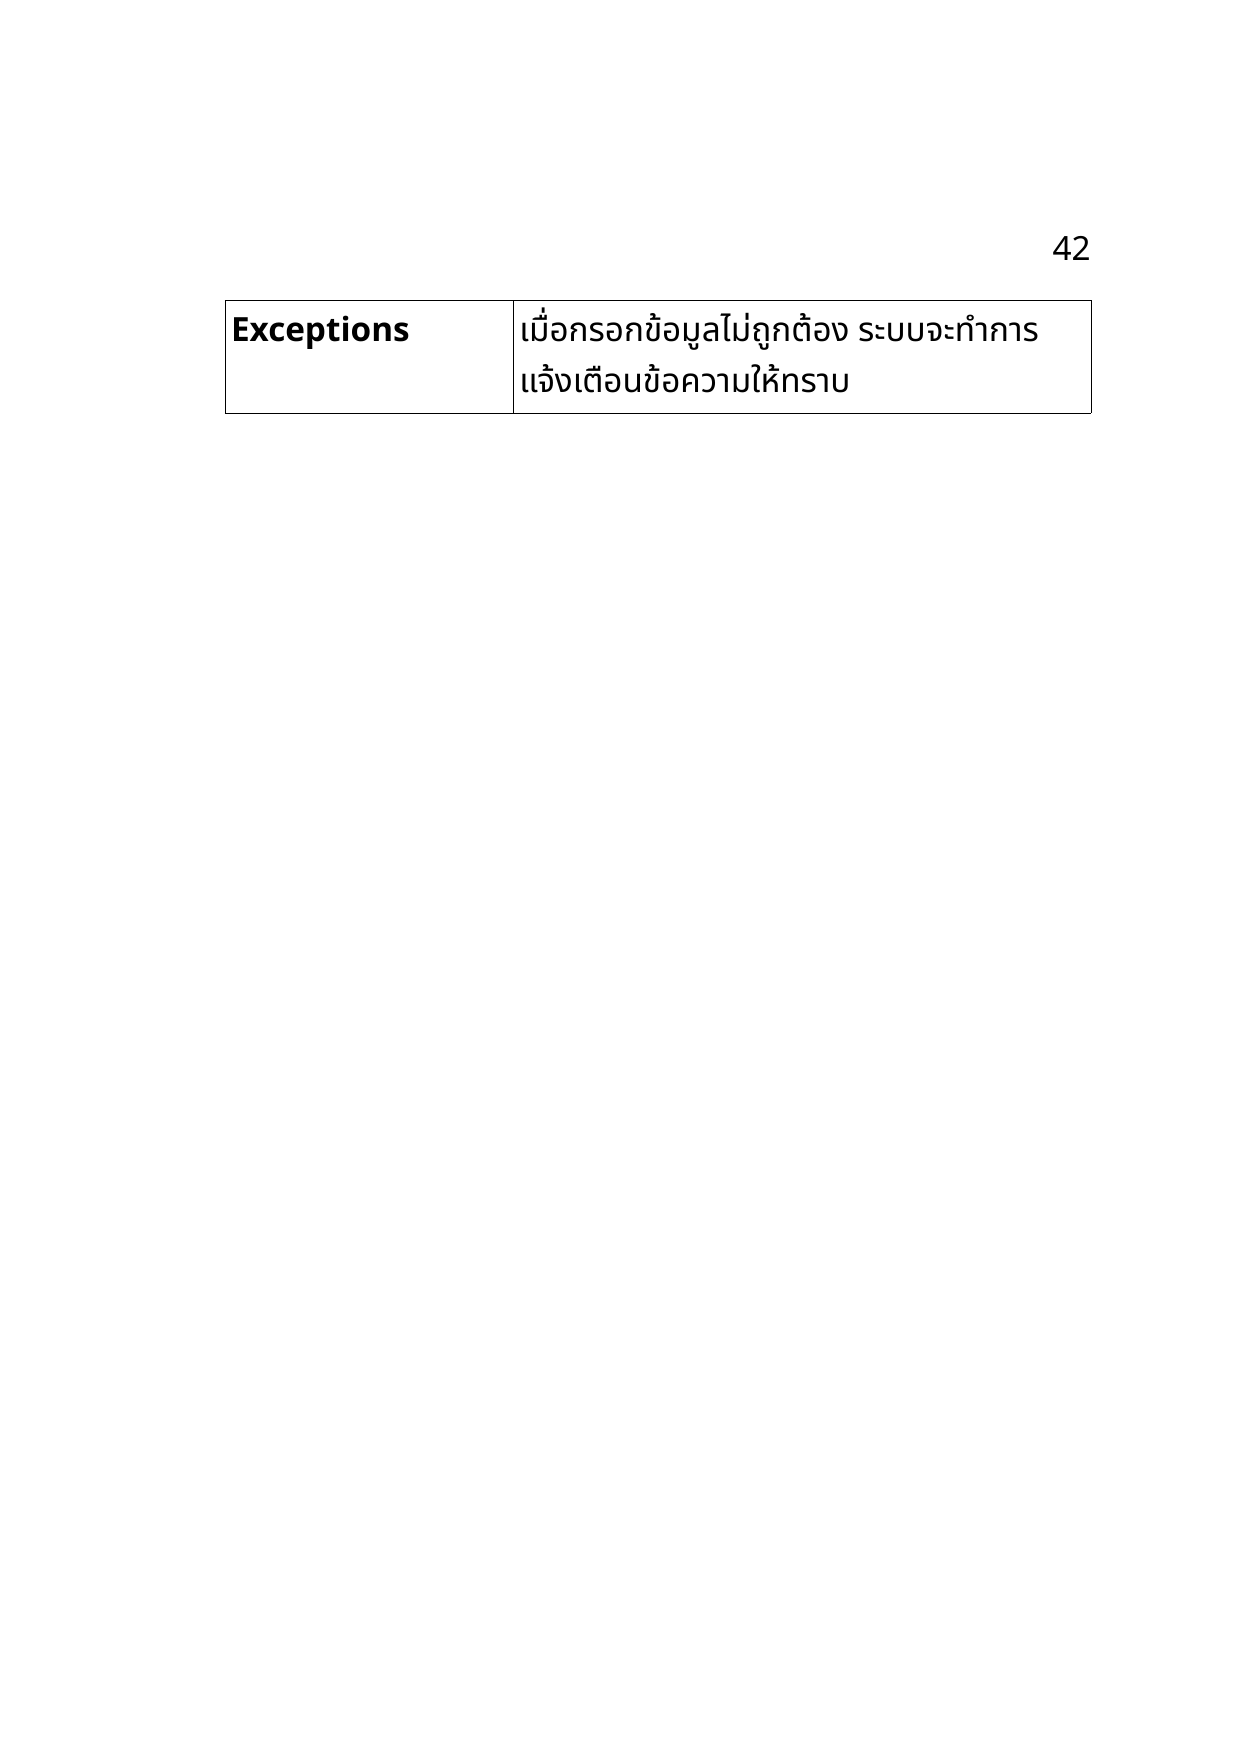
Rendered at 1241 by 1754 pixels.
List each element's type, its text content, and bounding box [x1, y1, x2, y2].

table_cell เมื่อกรอกข้อมูลไม่ถูกต้อง ระบบจะทำการแจ้งเตือนข้อความให้ทราบ [514, 301, 1091, 413]
table_cell Exceptions [226, 301, 513, 413]
